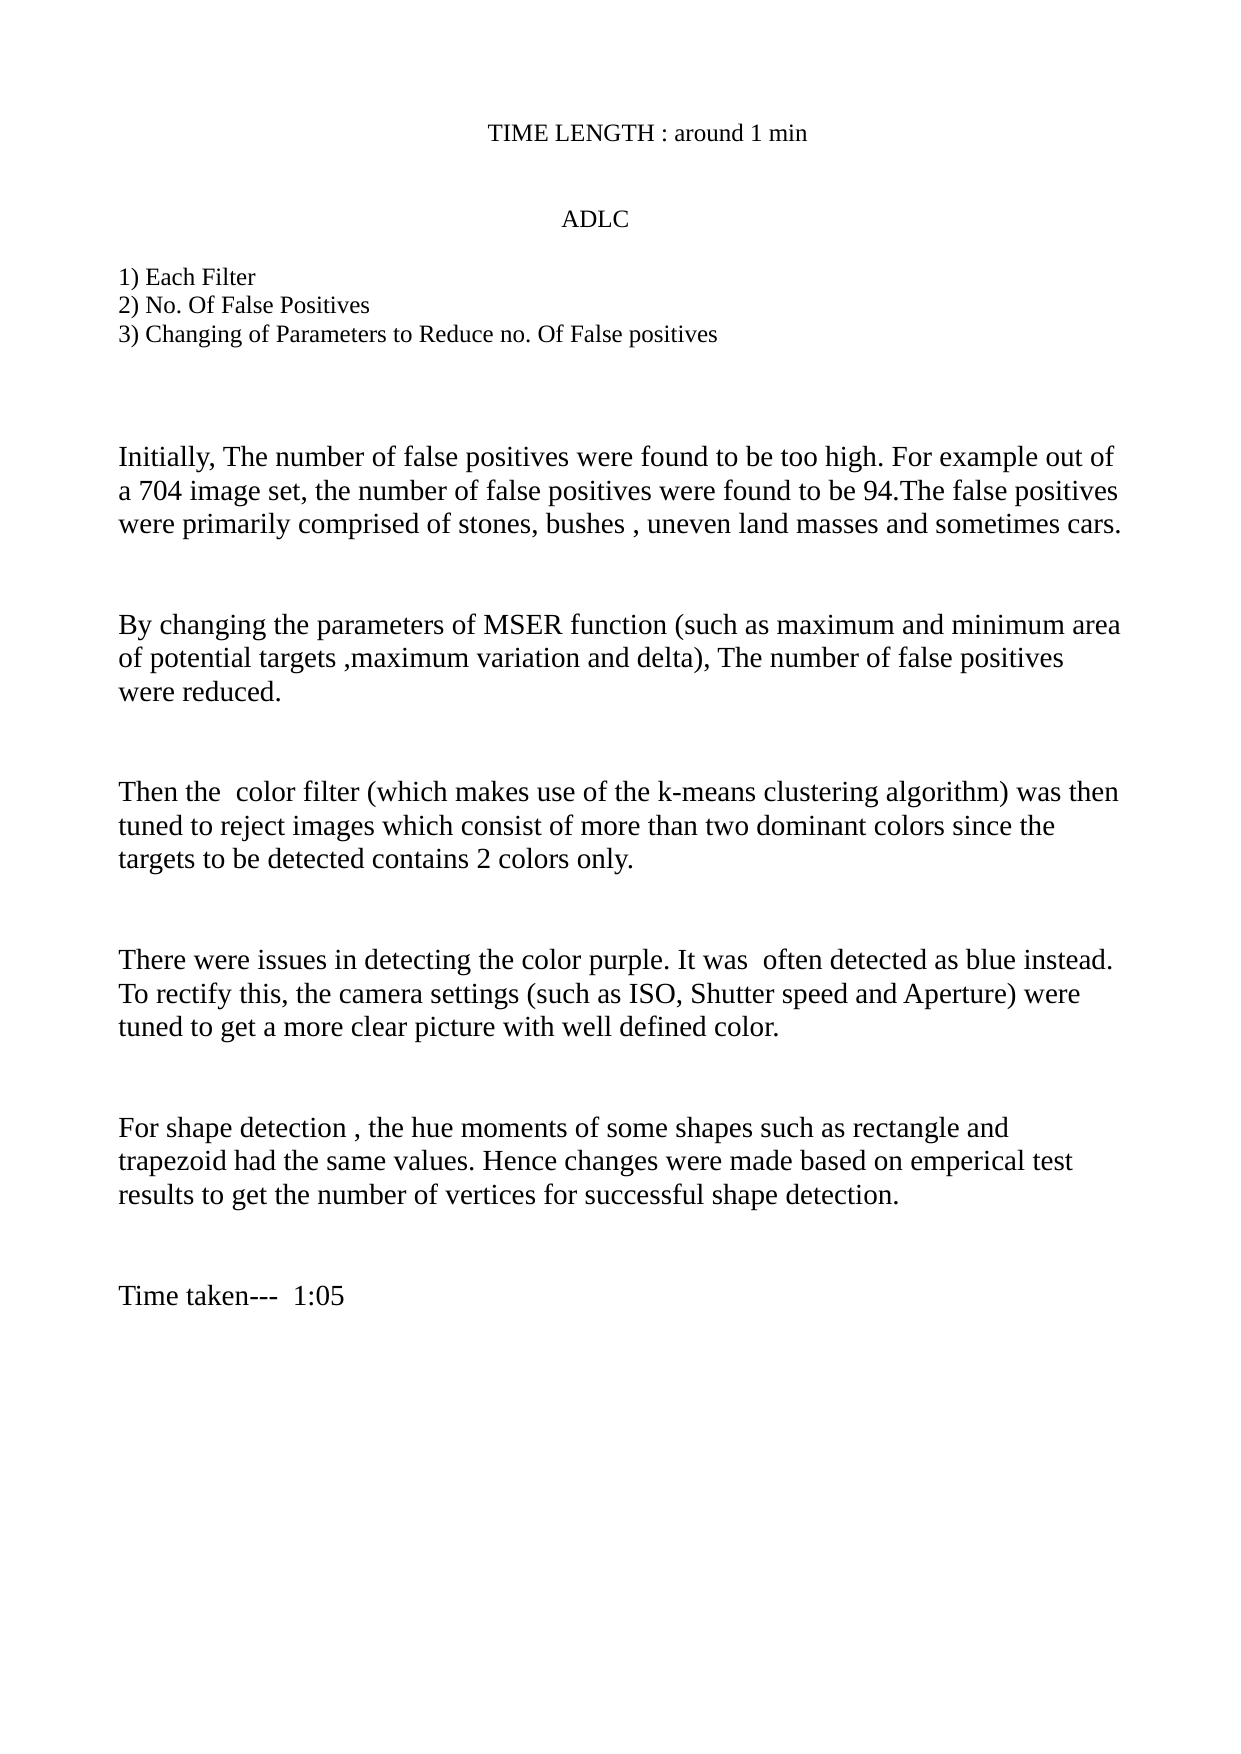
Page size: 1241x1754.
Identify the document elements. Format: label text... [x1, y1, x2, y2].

text ADLC [118, 204, 1122, 233]
text Time taken--- 1:05 [118, 1278, 1122, 1311]
text 3) Changing of Parameters to Reduce no. Of False positives [118, 319, 1122, 348]
text For shape detection , the hue moments of some shapes such as rectangle and trapezoid had the same values. Hence changes were made based on emperical test results to get the number of vertices for successful shape detection. [118, 1110, 1122, 1211]
text 1) Each Filter [118, 262, 1122, 291]
text 2) No. Of False Positives [118, 291, 1122, 319]
text Initially, The number of false positives were found to be too high. For example out of a 704 image set, the number of false positives were found to be 94.The false positives were primarily comprised of stones, bushes , uneven land masses and sometimes cars. [118, 439, 1122, 540]
text By changing the parameters of MSER function (such as maximum and minimum area of potential targets ,maximum variation and delta), The number of false positives were reduced. [118, 607, 1122, 707]
text Then the color filter (which makes use of the k-means clustering algorithm) was then tuned to reject images which consist of more than two dominant colors since the targets to be detected contains 2 colors only. [118, 774, 1122, 875]
text There were issues in detecting the color purple. It was often detected as blue instead. To rectify this, the camera settings (such as ISO, Shutter speed and Aperture) were tuned to get a more clear picture with well defined color. [118, 942, 1122, 1043]
text TIME LENGTH : around 1 min [118, 118, 1122, 176]
